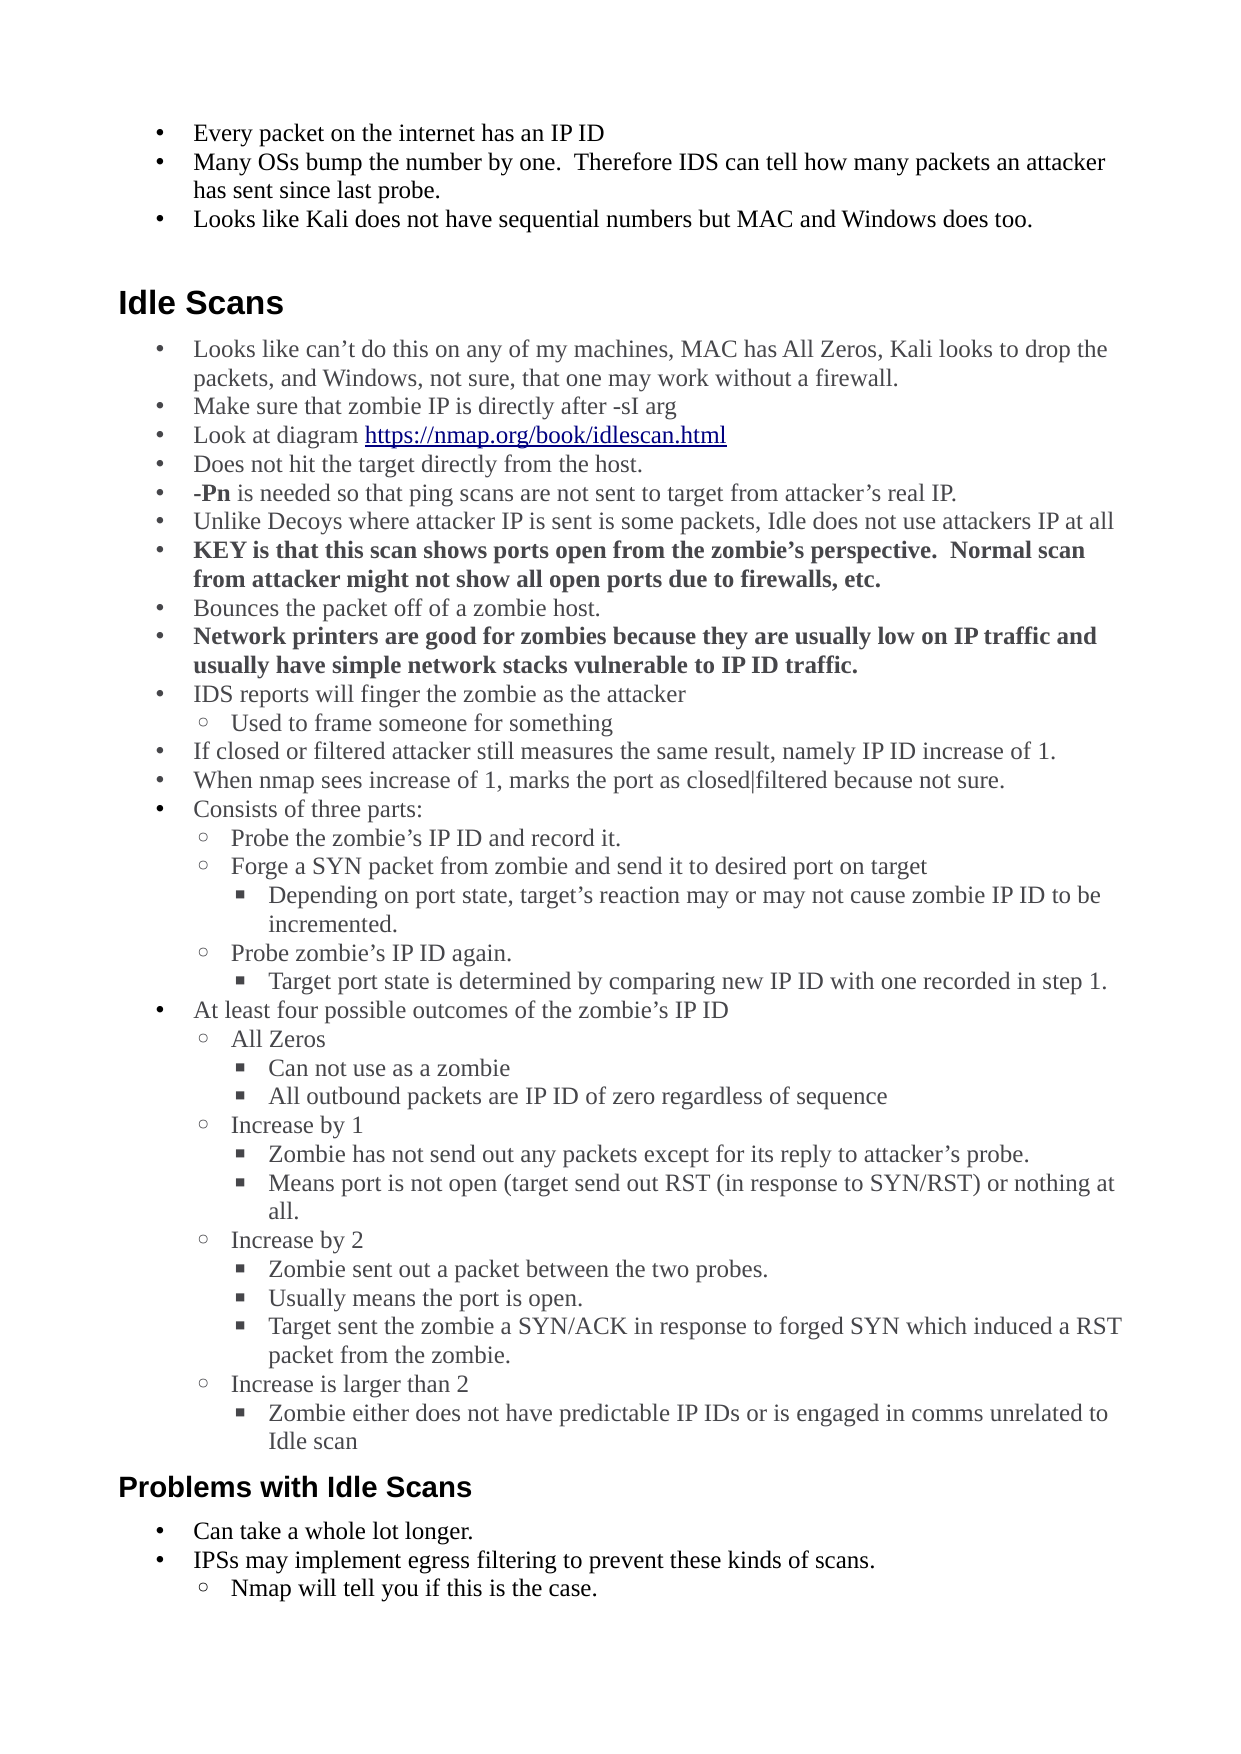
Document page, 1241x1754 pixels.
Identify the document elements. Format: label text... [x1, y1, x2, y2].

list Bounces the packet off of a zombie host. [156, 593, 1122, 621]
list IPSs may implement egress filtering to prevent these kinds of scans. [156, 1545, 1122, 1573]
list Target port state is determined by comparing new IP ID with one recorded in step 1. [231, 966, 1122, 995]
list Increase by 1 [193, 1110, 1122, 1139]
list Increase by 2 [193, 1225, 1122, 1254]
list Forge a SYN packet from zombie and send it to desired port on target [193, 851, 1122, 880]
list Increase is larger than 2 [193, 1369, 1122, 1398]
list Unlike Decoys where attacker IP is sent is some packets, Idle does not use attackers IP at all [156, 506, 1122, 535]
list Nmap will tell you if this is the case. [193, 1573, 1122, 1602]
list Usually means the port is open. [231, 1283, 1122, 1311]
list Every packet on the internet has an IP ID [156, 118, 1122, 147]
list Look at diagram https://nmap.org/book/idlescan.html [156, 420, 1122, 449]
list Means port is not open (target send out RST (in response to SYN/RST) or nothing at all. [231, 1168, 1122, 1225]
list Does not hit the target directly from the host. [156, 449, 1122, 478]
list All outbound packets are IP ID of zero regardless of sequence [231, 1081, 1122, 1110]
list Target sent the zombie a SYN/ACK in response to forged SYN which induced a RST packet from the zombie. [231, 1311, 1122, 1369]
list Make sure that zombie IP is directly after -sI arg [156, 391, 1122, 420]
list -Pn is needed so that ping scans are not sent to target from attacker’s real IP. [156, 478, 1122, 506]
list Looks like Kali does not have sequential numbers but MAC and Windows does too. [156, 204, 1122, 233]
list At least four possible outcomes of the zombie’s IP ID [156, 995, 1122, 1024]
list When nmap sees increase of 1, marks the port as closed|filtered because not sure. [156, 765, 1122, 794]
list IDS reports will finger the zombie as the attacker [156, 679, 1122, 708]
list Probe zombie’s IP ID again. [193, 938, 1122, 966]
list Can take a whole lot longer. [156, 1516, 1122, 1545]
list All Zeros [193, 1024, 1122, 1053]
list Zombie has not send out any packets except for its reply to attacker’s probe. [231, 1139, 1122, 1168]
list Consists of three parts: [156, 794, 1122, 823]
list Can not use as a zombie [231, 1053, 1122, 1081]
list If closed or filtered attacker still measures the same result, namely IP ID increase of 1. [156, 736, 1122, 765]
list Looks like can’t do this on any of my machines, MAC has All Zeros, Kali looks to drop the packets, and Windows, not sure, that one may work without a firewall. [156, 334, 1122, 391]
list Zombie either does not have predictable IP IDs or is engaged in comms unrelated to Idle scan [231, 1398, 1122, 1455]
list Depending on port state, target’s reaction may or may not cause zombie IP ID to be incremented. [231, 880, 1122, 938]
list Zombie sent out a packet between the two probes. [231, 1254, 1122, 1283]
list KEY is that this scan shows ports open from the zombie’s perspective. Normal scan from attacker might not show all open ports due to firewalls, etc. [156, 535, 1122, 593]
subtitle Problems with Idle Scans [118, 1470, 1122, 1503]
list Used to frame someone for something [193, 708, 1122, 736]
list Many OSs bump the number by one. Therefore IDS can tell how many packets an attacker has sent since last probe. [156, 147, 1122, 204]
list Network printers are good for zombies because they are usually low on IP traffic and usually have simple network stacks vulnerable to IP ID traffic. [156, 621, 1122, 679]
subtitle Idle Scans [118, 283, 1122, 321]
list Probe the zombie’s IP ID and record it. [193, 823, 1122, 851]
